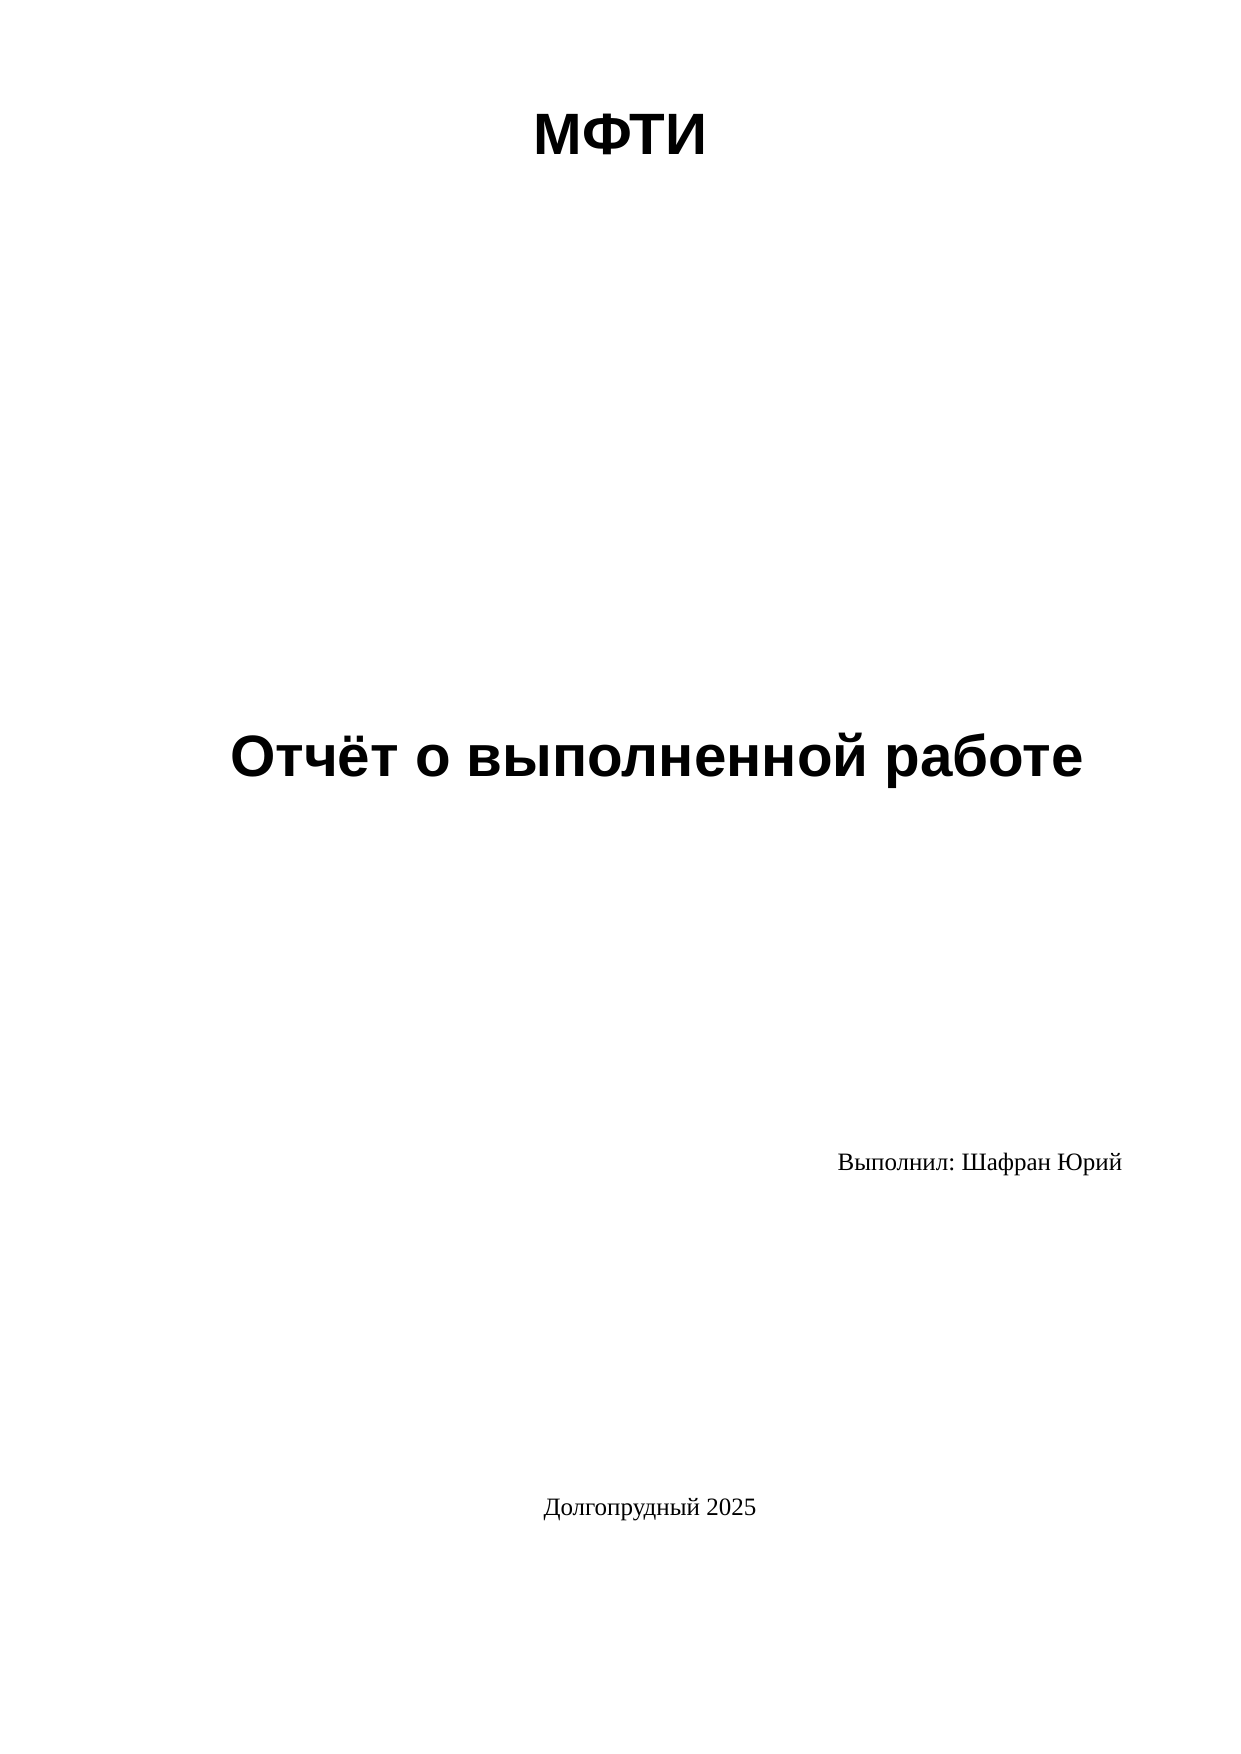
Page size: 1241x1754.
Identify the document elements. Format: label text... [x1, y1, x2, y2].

text МФТИ [118, 100, 1122, 167]
text Долгопрудный 2025 [118, 1492, 1122, 1520]
text Выполнил: Шафран Юрий [118, 1147, 1122, 1175]
text Отчёт о выполненной работе [118, 722, 1122, 789]
